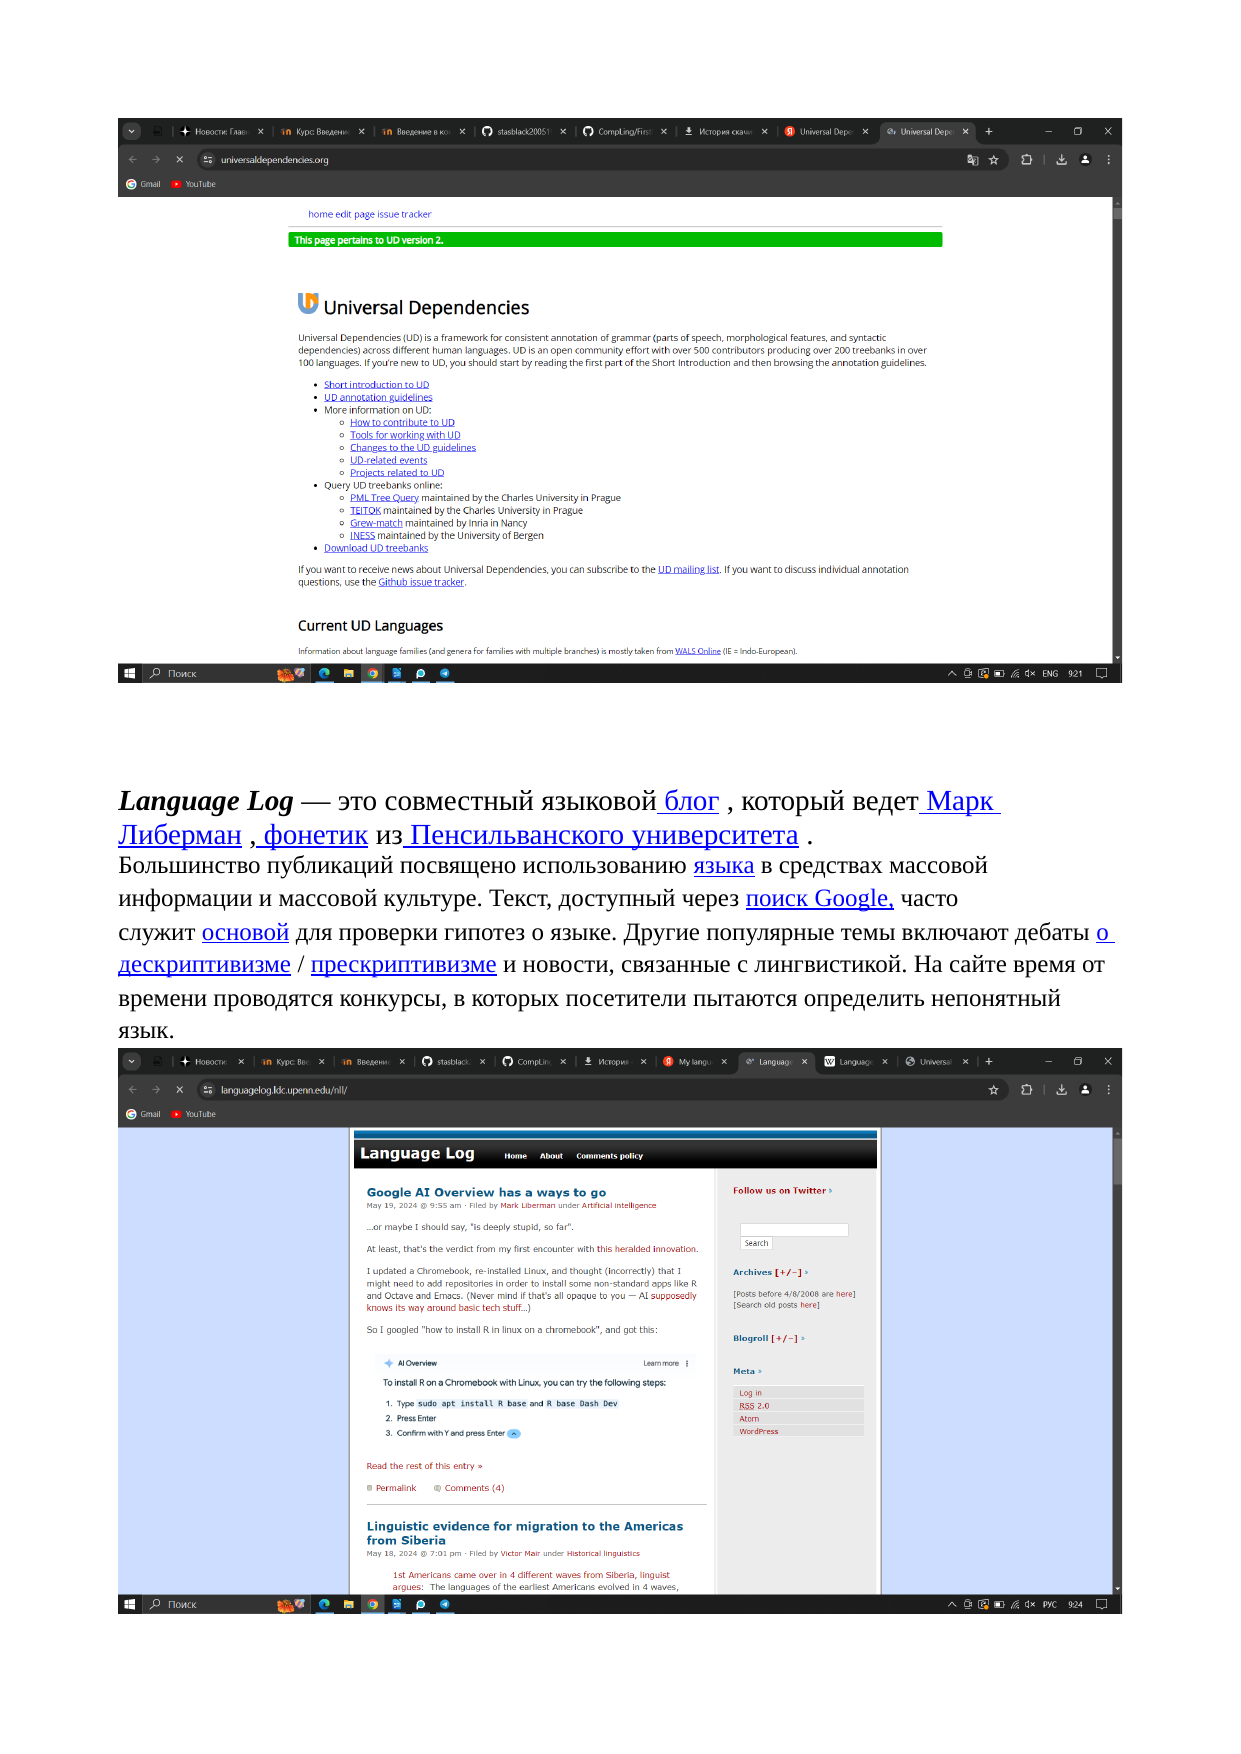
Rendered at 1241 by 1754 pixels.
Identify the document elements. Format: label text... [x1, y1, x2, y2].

picture [118, 118, 1123, 683]
picture [118, 1048, 1123, 1614]
text Большинство публикаций посвящено использованию языка в средствах массовой информации и массовой культуре. Текст, доступный через поиск Google, часто служит основой для проверки гипотез о языке. Другие популярные темы включают дебаты о дескриптивизме / прескриптивизме и новости, связанные с лингвистикой. На сайте время от времени проводятся конкурсы, в которых посетители пытаются определить непонятный язык. [118, 851, 1122, 1044]
text Language Log — это совместный языковой блог , который ведет Марк Либерман , фонетик из Пенсильванского университета . [118, 783, 1122, 851]
